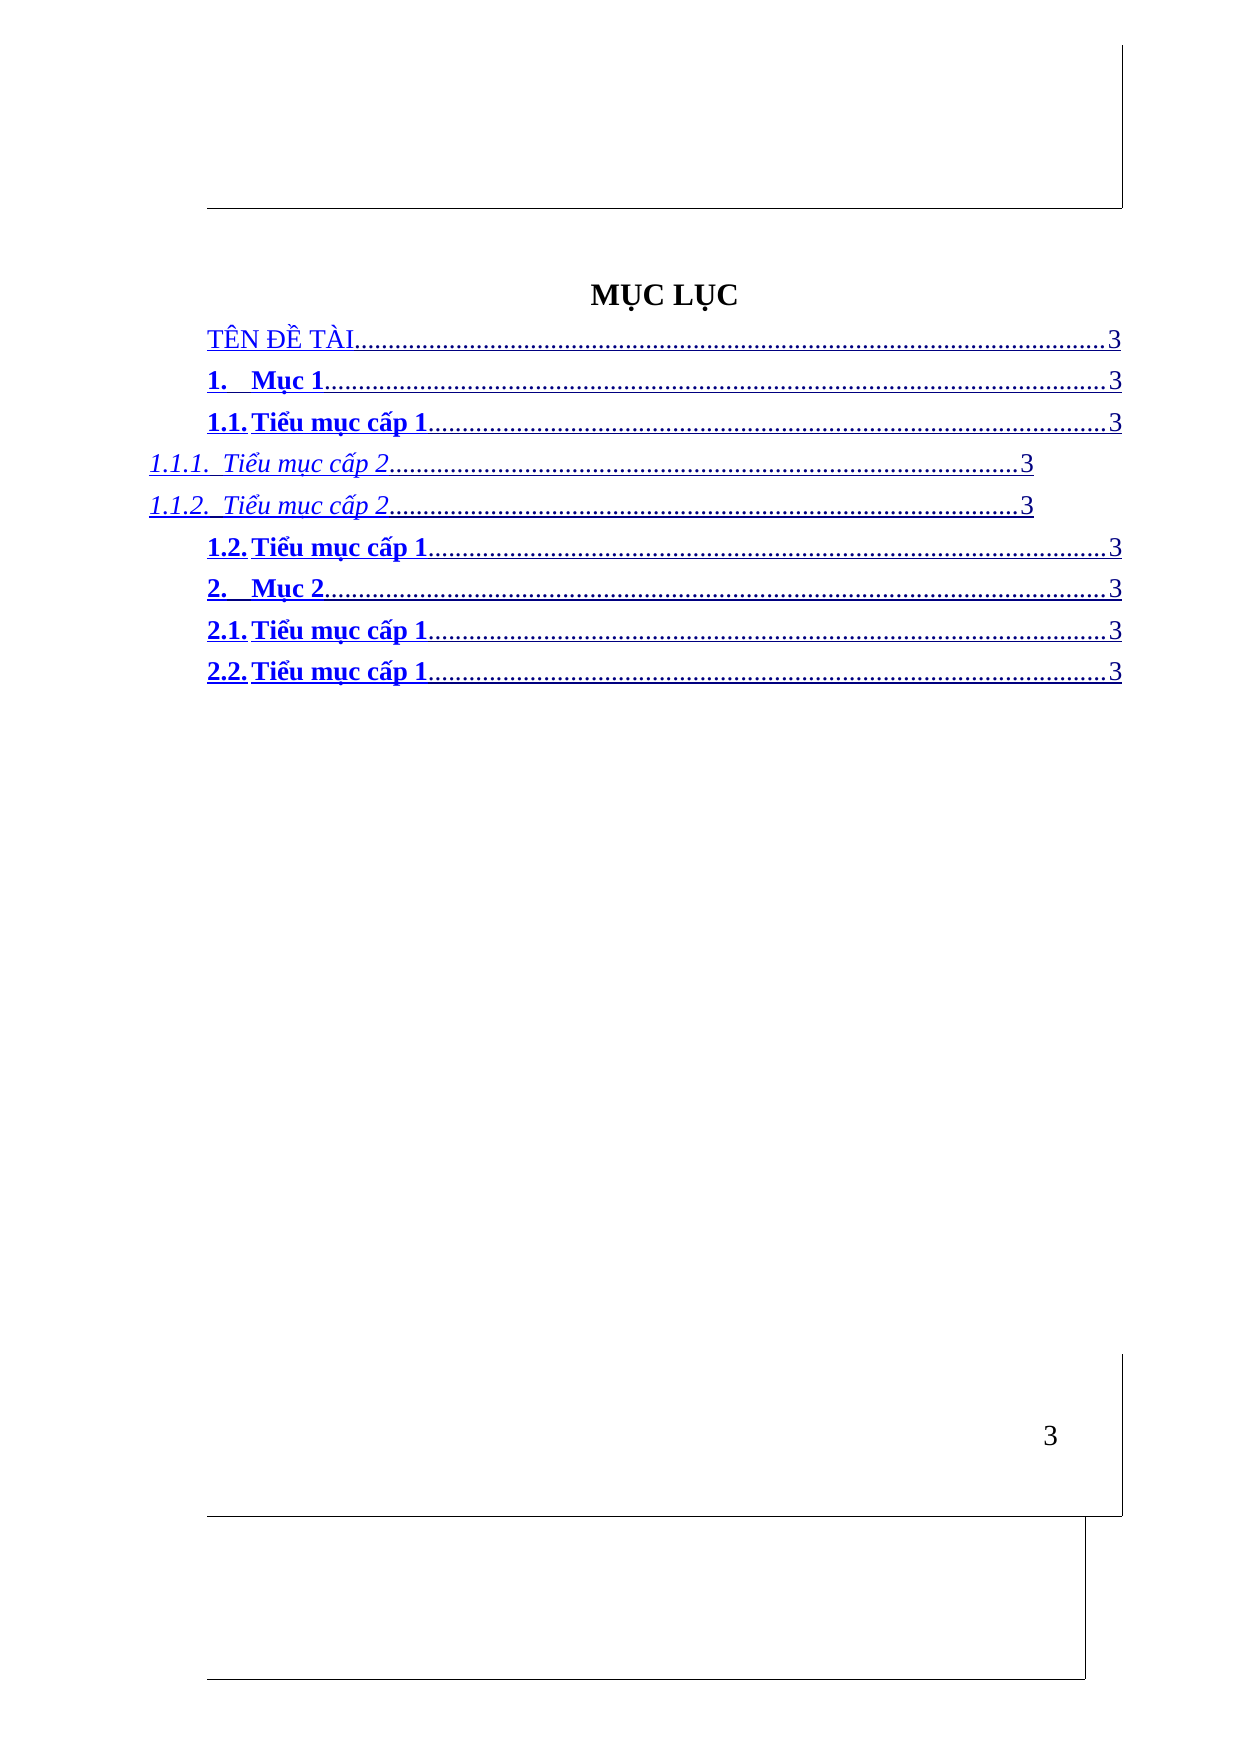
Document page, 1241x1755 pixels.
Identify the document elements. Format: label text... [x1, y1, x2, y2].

text 1.1.2. Tiểu mục cấp 2 3 [149, 489, 1122, 520]
text 1.1. Tiểu mục cấp 1 3 [207, 406, 1122, 437]
text MỤC LỤC [207, 276, 1122, 312]
text 2. Mục 2 3 [207, 572, 1122, 599]
text 1.1.1. Tiểu mục cấp 2 3 [149, 447, 1122, 479]
text TÊN ĐỀ TÀI 3 [207, 323, 1122, 354]
text 1. Mục 1 3 [207, 364, 1122, 392]
text 1.2. Tiểu mục cấp 1 3 [207, 531, 1122, 562]
text 2.2. Tiểu mục cấp 1 3 [207, 655, 1122, 686]
text 2.1. Tiểu mục cấp 1 3 [207, 614, 1122, 645]
